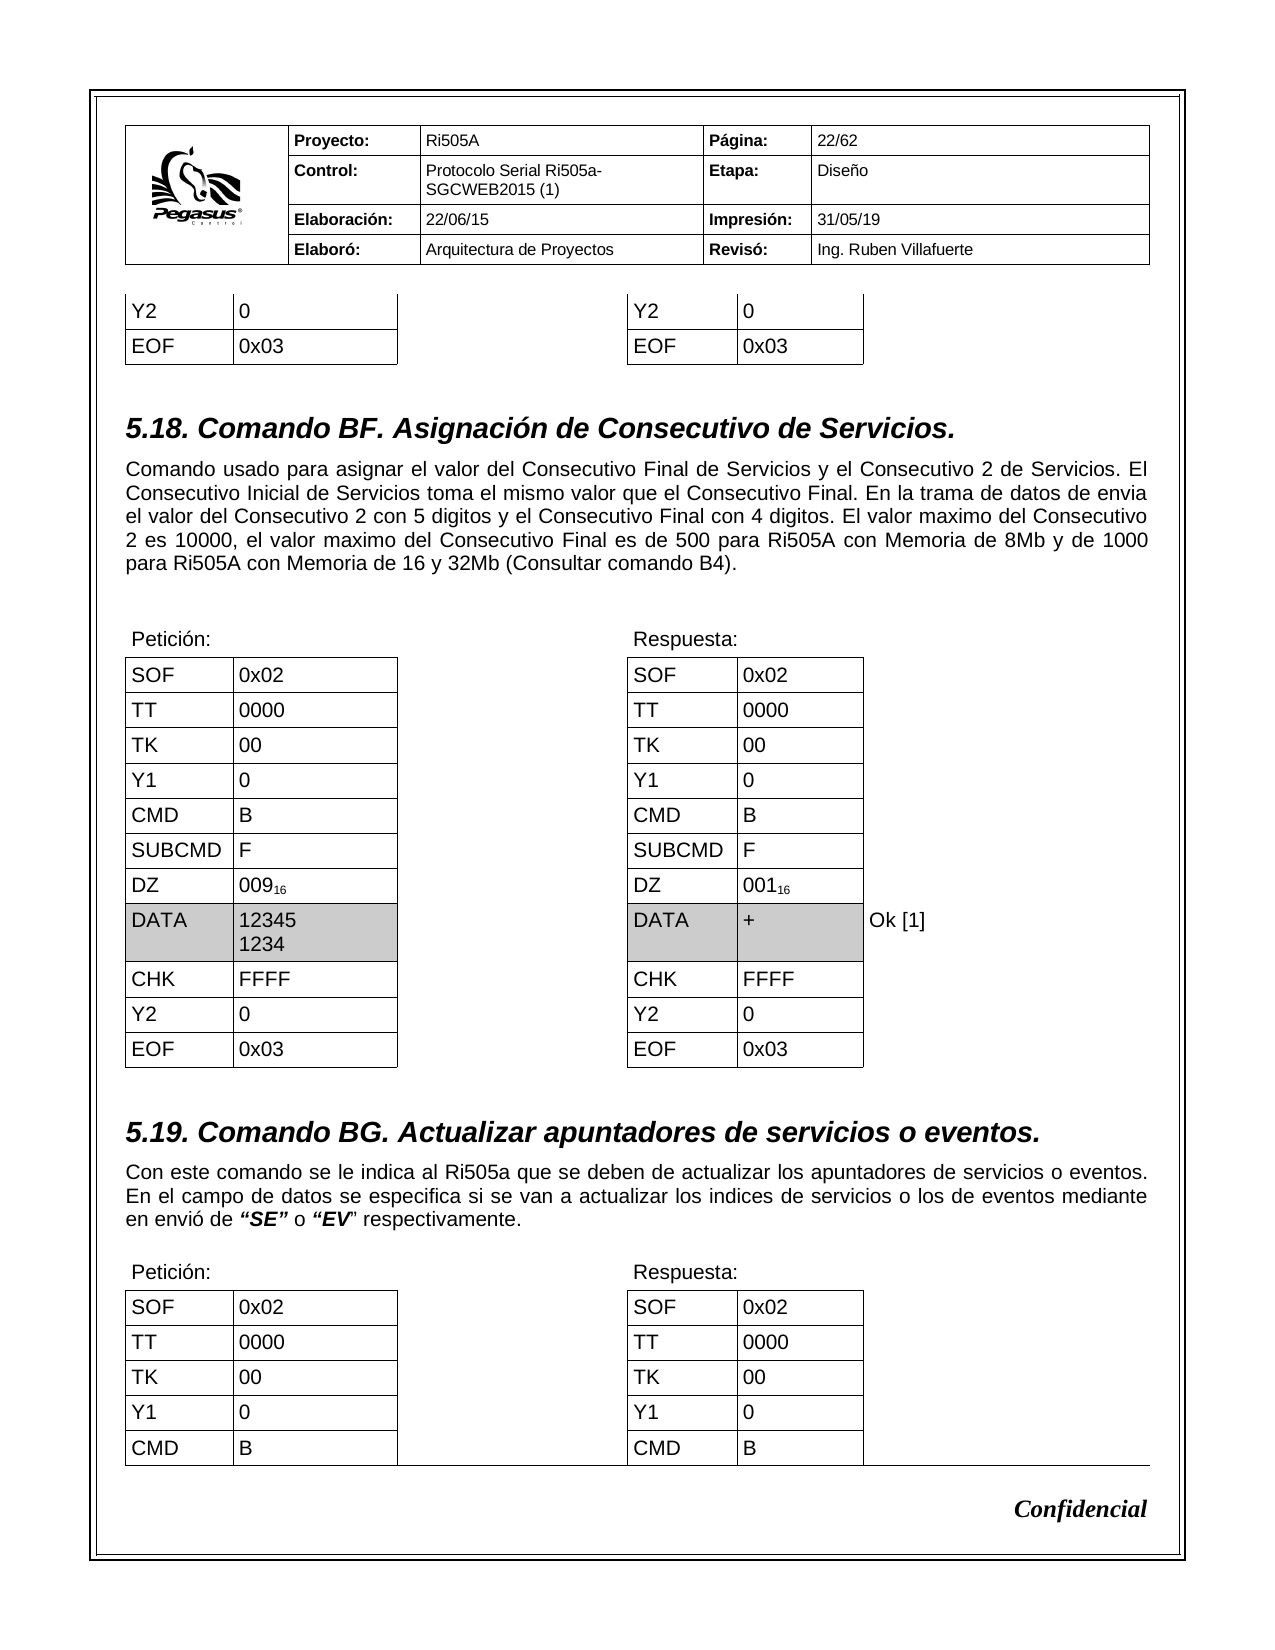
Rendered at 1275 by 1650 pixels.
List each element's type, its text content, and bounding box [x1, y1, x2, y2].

table_cell TK [628, 1361, 737, 1395]
table_cell DATA [628, 904, 737, 961]
table_header Petición: [125, 1255, 627, 1290]
table_cell FFFF [234, 962, 397, 997]
table_cell [398, 294, 627, 329]
table_cell TK [126, 1361, 233, 1395]
table_cell 0000 [234, 693, 397, 727]
table_cell CMD [628, 799, 737, 833]
table_cell B [234, 799, 397, 833]
table_cell DZ [126, 869, 233, 903]
table_cell EOF [628, 330, 737, 364]
table_cell Y2 [126, 294, 233, 329]
table_cell 0 [234, 764, 397, 798]
table_cell [398, 833, 627, 868]
table_cell B [738, 1431, 863, 1465]
table_cell 0000 [738, 693, 863, 727]
table_cell 0 [738, 1396, 863, 1430]
subtitle 5.18. Comando BF. Asignación de Consecutivo de Servicios. [125, 412, 1149, 445]
table_cell B [738, 799, 863, 833]
table_cell 0 [234, 998, 397, 1032]
table_cell 0x03 [234, 1033, 397, 1067]
table_cell 0 [738, 998, 863, 1032]
table_cell TT [126, 1326, 233, 1360]
table_cell [398, 693, 627, 727]
table_cell 00116 [738, 869, 863, 903]
table_cell SOF [126, 658, 233, 692]
table_cell 00 [738, 1361, 863, 1395]
table_cell Y1 [628, 764, 737, 798]
table_cell Y1 [126, 1396, 233, 1430]
table_cell B [234, 1431, 397, 1465]
table_cell [864, 997, 1150, 1032]
table_cell TT [628, 1326, 737, 1360]
table_cell TK [628, 728, 737, 763]
table_cell 0 [234, 1396, 397, 1430]
table_cell F [738, 834, 863, 868]
table_cell TT [628, 693, 737, 727]
table_cell 0x03 [234, 330, 397, 364]
table_cell EOF [126, 1033, 233, 1067]
table_cell SOF [126, 1291, 233, 1325]
table_cell 0x02 [738, 658, 863, 692]
table_cell EOF [628, 1033, 737, 1067]
table_cell CMD [126, 1431, 233, 1465]
table_header Respuesta: [627, 622, 1150, 657]
table_cell [398, 868, 627, 903]
table_cell [864, 833, 1150, 868]
table_cell 0 [738, 294, 863, 329]
table_cell EOF [126, 330, 233, 364]
table_cell TK [126, 728, 233, 763]
table_cell [864, 693, 1150, 727]
table_cell SUBCMD [628, 834, 737, 868]
table_cell [398, 1032, 627, 1067]
table_cell [864, 1430, 1150, 1465]
table_cell Y1 [126, 764, 233, 798]
table_cell [864, 1395, 1150, 1430]
table_cell [864, 868, 1150, 903]
picture [142, 137, 253, 232]
table_cell 00916 [234, 869, 397, 903]
table_cell 0x03 [738, 1033, 863, 1067]
table_cell F [234, 834, 397, 868]
table_cell [864, 1360, 1150, 1395]
table_cell [398, 962, 627, 997]
table_cell 0 [738, 764, 863, 798]
table_cell [864, 798, 1150, 833]
table_cell [864, 763, 1150, 798]
table_cell 00 [234, 728, 397, 763]
table_header Respuesta: [627, 1255, 1150, 1290]
table_cell [864, 657, 1150, 692]
table_cell [864, 1290, 1150, 1325]
table_cell DZ [628, 869, 737, 903]
table_cell 12345 1234 [234, 904, 397, 961]
table_cell Y2 [126, 998, 233, 1032]
table_cell Y2 [628, 294, 737, 329]
table_cell [398, 1395, 627, 1430]
table_cell [398, 329, 627, 364]
table_cell [398, 1430, 627, 1465]
table_cell 0 [234, 294, 397, 329]
table_cell DATA [126, 904, 233, 961]
table_cell [864, 962, 1150, 997]
text Con este comando se le indica al Ri505a que se deben de actualizar los apuntadores de servicios o eventos. En el campo de datos se especifica si se van a actualizar los indices de servicios o los de eventos mediante en envió de “SE” o “EV” respectivamente. [125, 1161, 1149, 1231]
table_cell [398, 763, 627, 798]
table_cell [864, 294, 1150, 329]
table_cell 00 [234, 1361, 397, 1395]
table_cell 00 [738, 728, 863, 763]
table_cell [864, 329, 1150, 364]
table_cell Y1 [628, 1396, 737, 1430]
table_cell CMD [126, 799, 233, 833]
table_cell 0000 [738, 1326, 863, 1360]
table_cell 0x02 [234, 658, 397, 692]
table_cell [398, 728, 627, 763]
table_cell Y2 [628, 998, 737, 1032]
text Comando usado para asignar el valor del Consecutivo Final de Servicios y el Consecutivo 2 de Servicios. El Consecutivo Inicial de Servicios toma el mismo valor que el Consecutivo Final. En la trama de datos de envia el valor del Consecutivo 2 con 5 digitos y el Consecutivo Final con 4 digitos. El valor maximo del Consecutivo 2 es 10000, el valor maximo del Consecutivo Final es de 500 para Ri505A con Memoria de 8Mb y de 1000 para Ri505A con Memoria de 16 y 32Mb (Consultar comando B4). [125, 457, 1149, 575]
table_cell [864, 1032, 1150, 1067]
table_cell [398, 997, 627, 1032]
table_cell 0000 [234, 1326, 397, 1360]
table_cell TT [126, 693, 233, 727]
table_cell CHK [126, 962, 233, 997]
table_cell [864, 1325, 1150, 1360]
table_cell 0x03 [738, 330, 863, 364]
table_cell 0x02 [234, 1291, 397, 1325]
table_cell [398, 1290, 627, 1325]
table_cell [398, 1360, 627, 1395]
table_cell 0x02 [738, 1291, 863, 1325]
table_cell SOF [628, 658, 737, 692]
table_cell [398, 1325, 627, 1360]
table_cell [398, 903, 627, 962]
table_cell [864, 728, 1150, 763]
table_cell CHK [628, 962, 737, 997]
table_header Petición: [125, 622, 627, 657]
table_cell + [738, 904, 863, 961]
table_cell SOF [628, 1291, 737, 1325]
table_cell SUBCMD [126, 834, 233, 868]
table_cell Ok [1] [864, 903, 1150, 962]
table_cell [398, 798, 627, 833]
table_cell FFFF [738, 962, 863, 997]
table_cell [398, 657, 627, 692]
subtitle 5.19. Comando BG. Actualizar apuntadores de servicios o eventos. [125, 1116, 1149, 1148]
table_cell CMD [628, 1431, 737, 1465]
